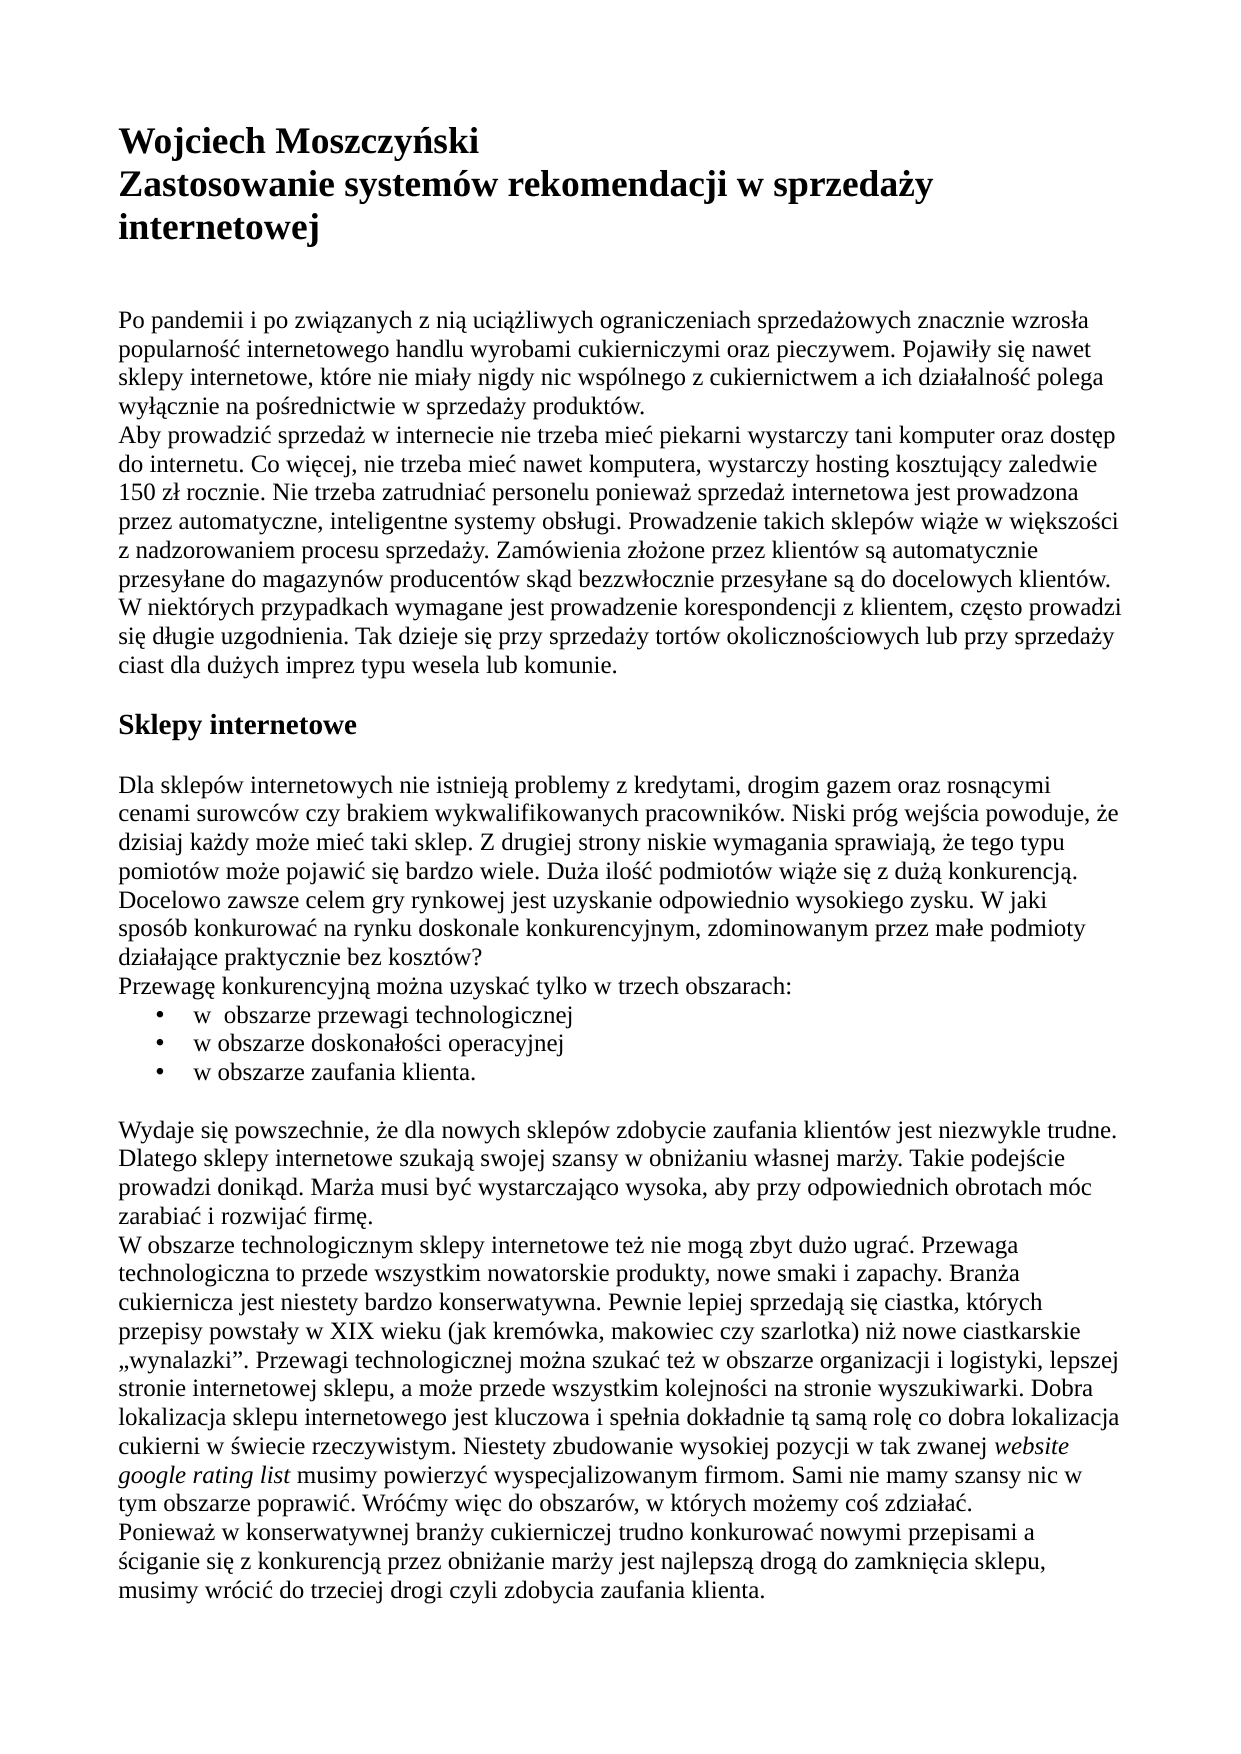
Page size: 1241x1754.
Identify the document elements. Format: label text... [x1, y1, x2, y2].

list w obszarze przewagi technologicznej [156, 1000, 1122, 1028]
text Przewagę konkurencyjną można uzyskać tylko w trzech obszarach: [118, 971, 1122, 1000]
text Ponieważ w konserwatywnej branży cukierniczej trudno konkurować nowymi przepisami a ściganie się z konkurencją przez obniżanie marży jest najlepszą drogą do zamknięcia sklepu, musimy wrócić do trzeciej drogi czyli zdobycia zaufania klienta. [118, 1517, 1122, 1603]
list w obszarze zaufania klienta. [156, 1057, 1122, 1086]
text Wojciech Moszczyński [118, 118, 1122, 161]
text Zastosowanie systemów rekomendacji w sprzedaży internetowej [118, 161, 1122, 247]
text Wydaje się powszechnie, że dla nowych sklepów zdobycie zaufania klientów jest niezwykle trudne. Dlatego sklepy internetowe szukają swojej szansy w obniżaniu własnej marży. Takie podejście prowadzi donikąd. Marża musi być wystarczająco wysoka, aby przy odpowiednich obrotach móc zarabiać i rozwijać firmę. [118, 1115, 1122, 1230]
text Dla sklepów internetowych nie istnieją problemy z kredytami, drogim gazem oraz rosnącymi cenami surowców czy brakiem wykwalifikowanych pracowników. Niski próg wejścia powoduje, że dzisiaj każdy może mieć taki sklep. Z drugiej strony niskie wymagania sprawiają, że tego typu pomiotów może pojawić się bardzo wiele. Duża ilość podmiotów wiąże się z dużą konkurencją. Docelowo zawsze celem gry rynkowej jest uzyskanie odpowiednio wysokiego zysku. W jaki sposób konkurować na rynku doskonale konkurencyjnym, zdominowanym przez małe podmioty działające praktycznie bez kosztów? [118, 770, 1122, 971]
list w obszarze doskonałości operacyjnej [156, 1028, 1122, 1057]
text Po pandemii i po związanych z nią uciążliwych ograniczeniach sprzedażowych znacznie wzrosła popularność internetowego handlu wyrobami cukierniczymi oraz pieczywem. Pojawiły się nawet sklepy internetowe, które nie miały nigdy nic wspólnego z cukiernictwem a ich działalność polega wyłącznie na pośrednictwie w sprzedaży produktów. [118, 305, 1122, 420]
text Aby prowadzić sprzedaż w internecie nie trzeba mieć piekarni wystarczy tani komputer oraz dostęp do internetu. Co więcej, nie trzeba mieć nawet komputera, wystarczy hosting kosztujący zaledwie 150 zł rocznie. Nie trzeba zatrudniać personelu ponieważ sprzedaż internetowa jest prowadzona przez automatyczne, inteligentne systemy obsługi. Prowadzenie takich sklepów wiąże w większości z nadzorowaniem procesu sprzedaży. Zamówienia złożone przez klientów są automatycznie przesyłane do magazynów producentów skąd bezzwłocznie przesyłane są do docelowych klientów. W niektórych przypadkach wymagane jest prowadzenie korespondencji z klientem, często prowadzi się długie uzgodnienia. Tak dzieje się przy sprzedaży tortów okolicznościowych lub przy sprzedaży ciast dla dużych imprez typu wesela lub komunie. [118, 420, 1122, 679]
text Sklepy internetowe [118, 707, 1122, 741]
text W obszarze technologicznym sklepy internetowe też nie mogą zbyt dużo ugrać. Przewaga technologiczna to przede wszystkim nowatorskie produkty, nowe smaki i zapachy. Branża cukiernicza jest niestety bardzo konserwatywna. Pewnie lepiej sprzedają się ciastka, których przepisy powstały w XIX wieku (jak kremówka, makowiec czy szarlotka) niż nowe ciastkarskie „wynalazki”. Przewagi technologicznej można szukać też w obszarze organizacji i logistyki, lepszej stronie internetowej sklepu, a może przede wszystkim kolejności na stronie wyszukiwarki. Dobra lokalizacja sklepu internetowego jest kluczowa i spełnia dokładnie tą samą rolę co dobra lokalizacja cukierni w świecie rzeczywistym. Niestety zbudowanie wysokiej pozycji w tak zwanej website google rating list musimy powierzyć wyspecjalizowanym firmom. Sami nie mamy szansy nic w tym obszarze poprawić. Wróćmy więc do obszarów, w których możemy coś zdziałać. [118, 1230, 1122, 1517]
